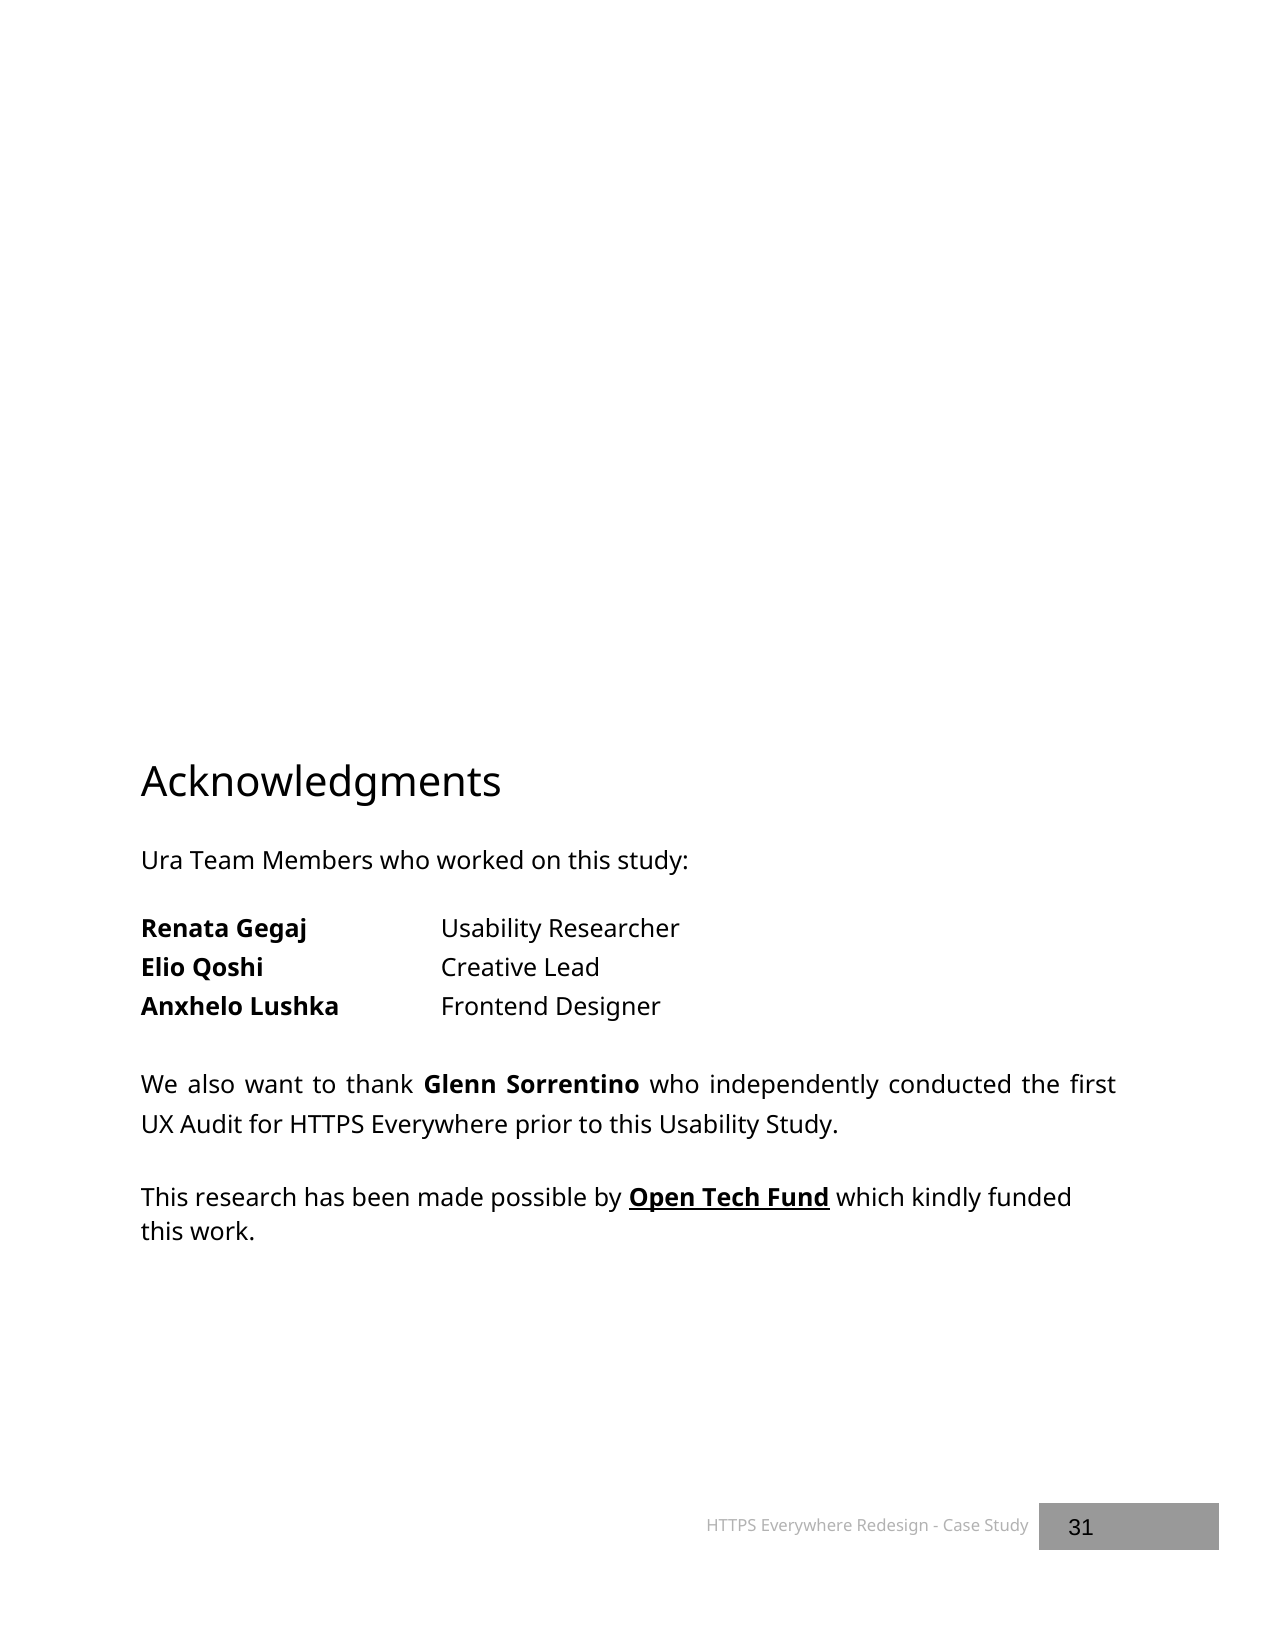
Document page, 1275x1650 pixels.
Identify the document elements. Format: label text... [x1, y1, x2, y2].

text This research has been made possible by Open Tech Fund which kindly funded this work. [141, 1179, 1116, 1248]
text We also want to thank Glenn Sorrentino who independently conducted the first UX Audit for HTTPS Everywhere prior to this Usability Study. [141, 1067, 1116, 1140]
text Ura Team Members who worked on this study: [141, 842, 1116, 876]
text Renata Gegaj Usability Researcher [141, 911, 1116, 944]
text Anxhelo Lushka Frontend Designer [141, 989, 1116, 1023]
subtitle Acknowledgments [141, 752, 1116, 808]
text Elio Qoshi Creative Lead [141, 950, 1116, 984]
